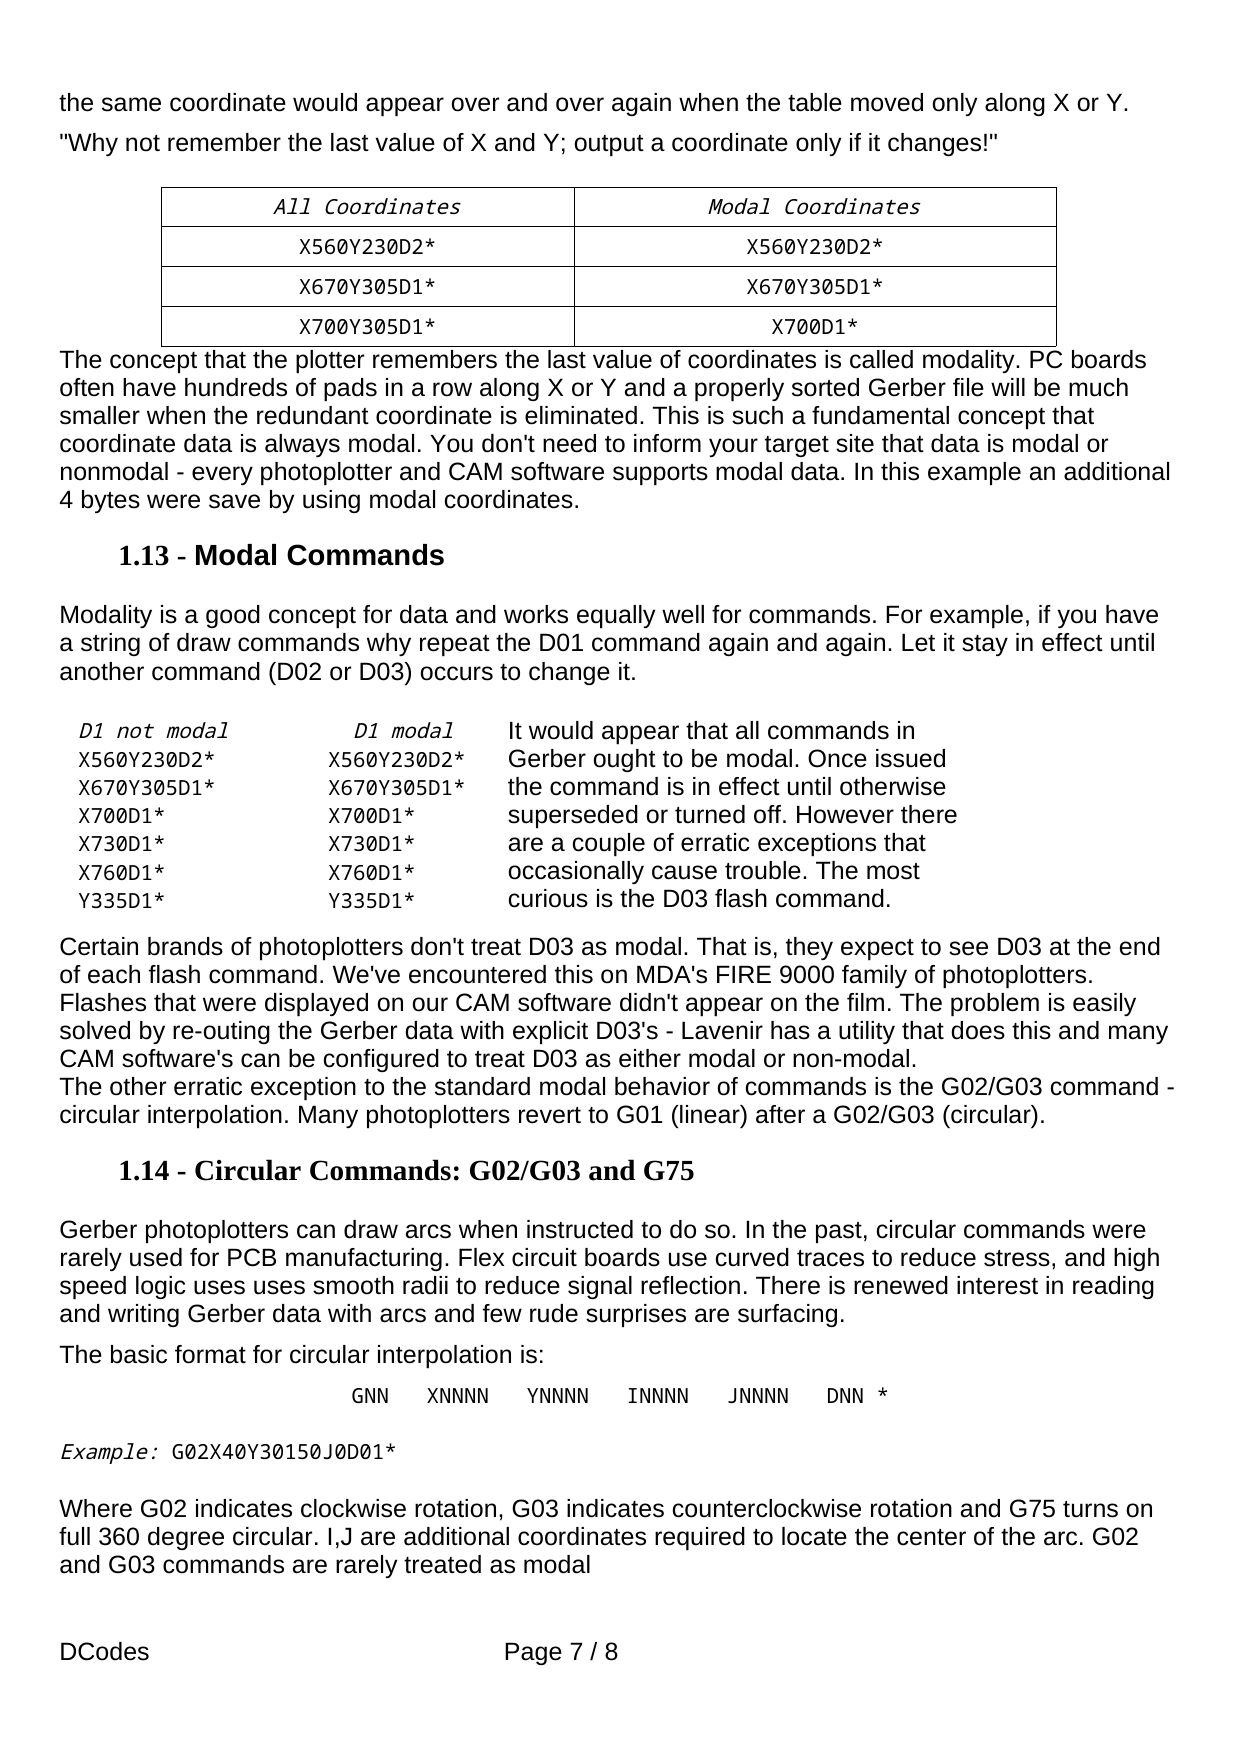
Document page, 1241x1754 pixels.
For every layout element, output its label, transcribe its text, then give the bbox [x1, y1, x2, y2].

table_cell X560Y230D2* [575, 227, 1056, 266]
table_header It would appear that all commands in Gerber ought to be modal. Once issued the command is in effect until otherwise superseded or turned off. However there are a couple of erratic exceptions that occasionally cause trouble. The most curious is the D03 flash command. [489, 698, 997, 933]
table_cell X670Y305D1* [575, 267, 1056, 306]
table_cell X670Y305D1* [162, 267, 574, 306]
text The basic format for circular interpolation is: [59, 1340, 1181, 1368]
table_header D1 not modal D1 modal X560Y230D2* X560Y230D2* X670Y305D1* X670Y305D1* X700D1* X700D1* X730D1* X730D1* X760D1* X760D1* Y335D1* Y335D1* [59, 698, 489, 933]
text the same coordinate would appear over and over again when the table moved only along X or Y. [59, 88, 1181, 117]
text Certain brands of photoplotters don't treat D03 as modal. That is, they expect to see D03 at the end of each flash command. We've encountered this on MDA's FIRE 9000 family of photoplotters. [59, 933, 1181, 989]
subtitle Circular Commands: G02/G03 and G75 [118, 1154, 1181, 1186]
text Example: G02X40Y30150J0D01* [59, 1437, 1181, 1466]
text "Why not remember the last value of X and Y; output a coordinate only if it changes!" [59, 129, 1122, 157]
text The concept that the plotter remembers the last value of coordinates is called modality. PC boards often have hundreds of pads in a row along X or Y and a properly sorted Gerber file will be much smaller when the redundant coordinate is eliminated. This is such a fundamental concept that coordinate data is always modal. You don't need to inform your target site that data is modal or nonmodal - every photoplotter and CAM software supports modal data. In this example an additional 4 bytes were save by using modal coordinates. [59, 346, 1181, 514]
table_cell X700D1* [575, 307, 1056, 346]
text Gerber photoplotters can draw arcs when instructed to do so. In the past, circular commands were rarely used for PCB manufacturing. Flex circuit boards use curved traces to reduce stress, and high speed logic uses uses smooth radii to reduce signal reflection. There is renewed interest in reading and writing Gerber data with arcs and few rude surprises are surfacing. [59, 1216, 1181, 1328]
text The other erratic exception to the standard modal behavior of commands is the G02/G03 command - circular interpolation. Many photoplotters revert to G01 (linear) after a G02/G03 (circular). [59, 1073, 1181, 1129]
table_header All Coordinates [162, 188, 574, 226]
text GNN XNNNN YNNNN INNNN JNNNN DNN * [59, 1381, 1181, 1409]
table_cell X700Y305D1* [162, 307, 574, 346]
subtitle Modal Commands [118, 539, 1181, 572]
text Where G02 indicates clockwise rotation, G03 indicates counterclockwise rotation and G75 turns on full 360 degree circular. I,J are additional coordinates required to locate the center of the arc. G02 and G03 commands are rarely treated as modal [59, 1495, 1181, 1579]
table_header Modal Coordinates [575, 188, 1056, 226]
table_cell X560Y230D2* [162, 227, 574, 266]
text Flashes that were displayed on our CAM software didn't appear on the film. The problem is easily solved by re-outing the Gerber data with explicit D03's - Lavenir has a utility that does this and many CAM software's can be configured to treat D03 as either modal or non-modal. [59, 989, 1181, 1073]
text Modality is a good concept for data and works equally well for commands. For example, if you have a string of draw commands why repeat the D01 command again and again. Let it stay in effect until another command (D02 or D03) occurs to change it. [59, 601, 1181, 685]
